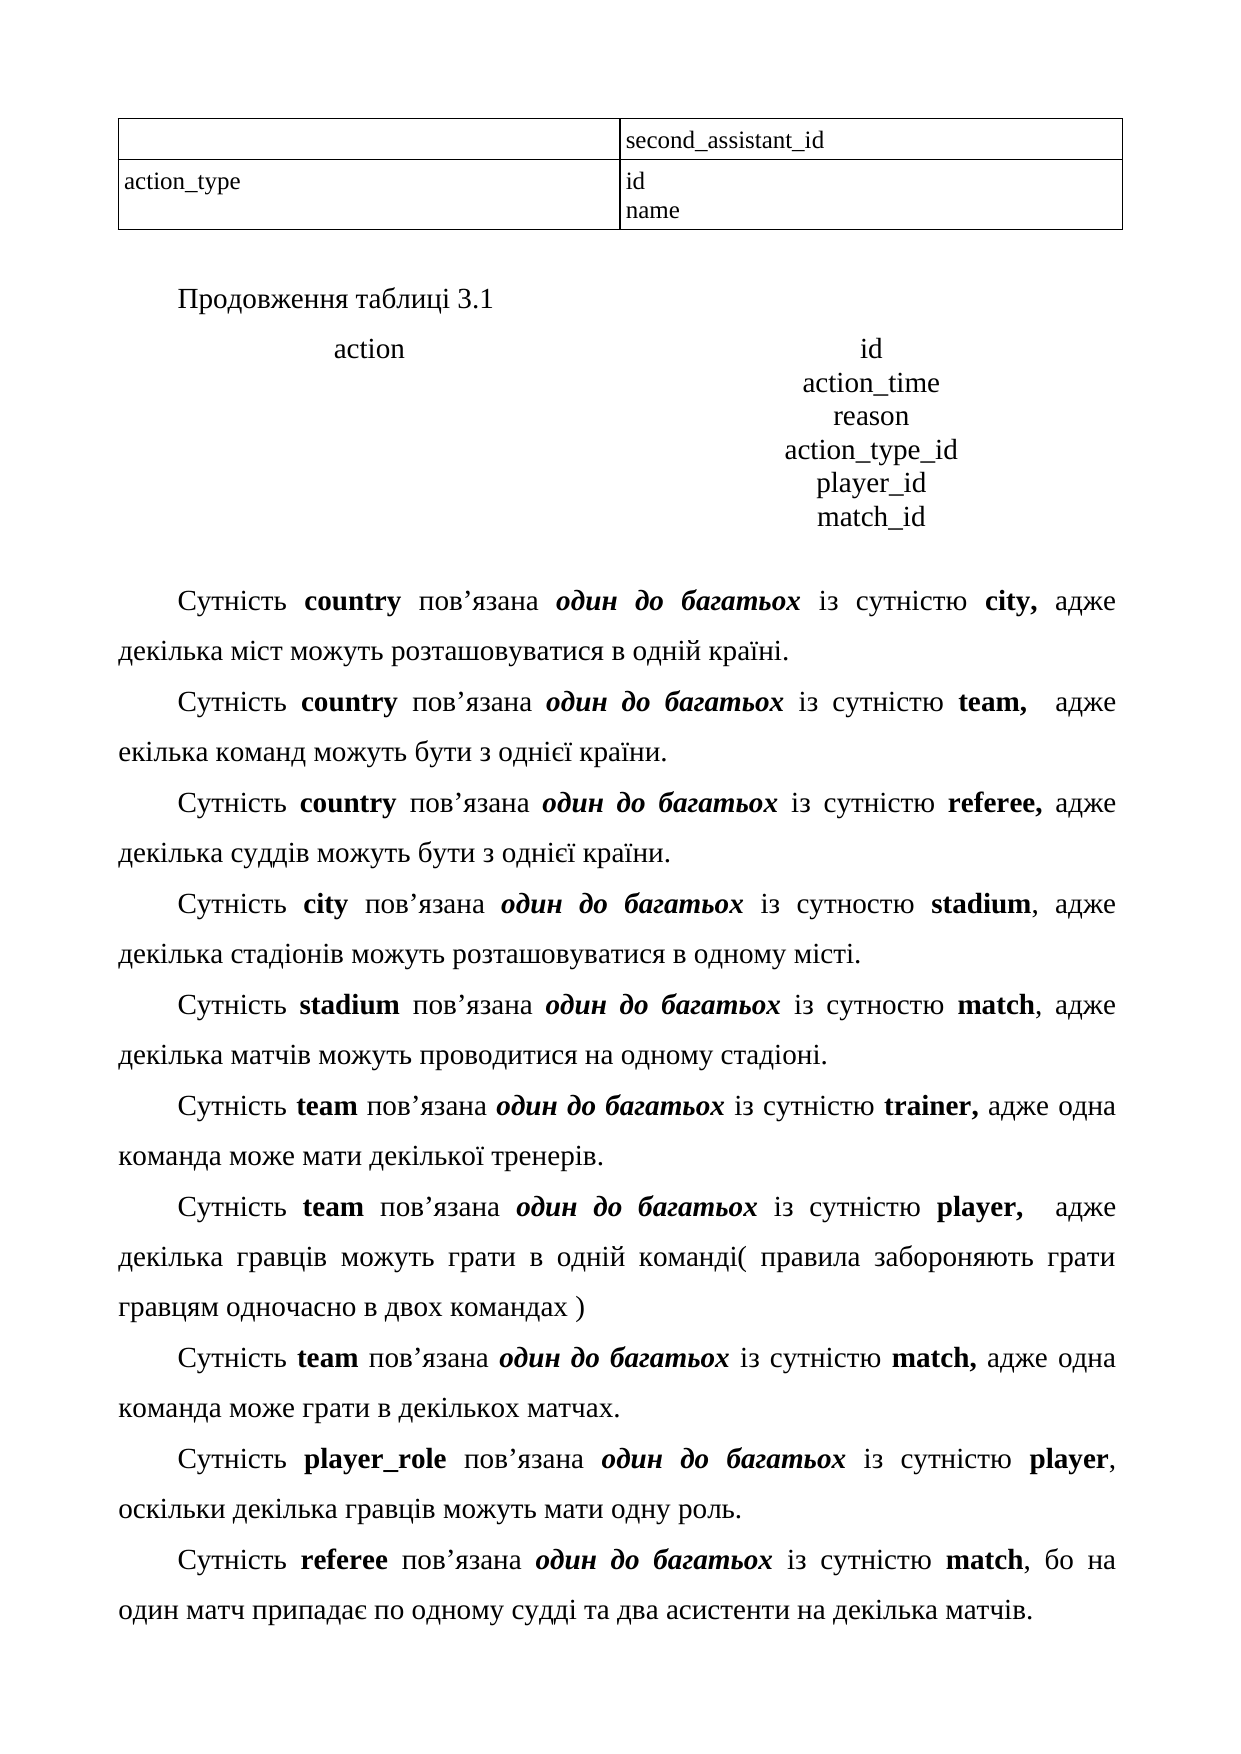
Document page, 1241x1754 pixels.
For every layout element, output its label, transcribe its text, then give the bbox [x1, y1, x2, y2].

text Сутність player_role пов’язана один до багатьох із сутністю player, оскільки декілька гравців можуть мати одну роль. [118, 1441, 1116, 1525]
text Сутність team пов’язана один до багатьох із сутністю match, адже одна команда може грати в декількох матчах. [118, 1340, 1116, 1424]
text Сутність country пов’язана один до багатьох із сутністю city, адже декілька міст можуть розташовуватися в одній країні. [118, 583, 1116, 667]
text Сутність team пов’язана один до багатьох із сутністю trainer, адже одна команда може мати декілької тренерів. [118, 1088, 1116, 1172]
table_cell id name [621, 160, 1122, 229]
text Сутність referee пов’язана один до багатьох із сутністю match, бо на один матч припадає по одному судді та два асистенти на декілька матчів. [118, 1542, 1116, 1626]
text Сутність stadium пов’язана один до багатьох із сутностю match, адже декілька матчів можуть проводитися на одному стадіоні. [118, 987, 1116, 1071]
text Сутність country пов’язана один до багатьох із сутністю team, адже екілька команд можуть бути з однієї країни. [118, 684, 1116, 768]
subtitle Продовження таблиці 3.1 [118, 281, 1116, 314]
text Сутність team пов’язана один до багатьох із сутністю player, адже декілька гравців можуть грати в одній команді( правила забороняють грати гравцям одночасно в двох командах ) [118, 1189, 1116, 1323]
text Сутність city пов’язана один до багатьох із сутностю stadium, адже декілька стадіонів можуть розташовуватися в одному місті. [118, 886, 1116, 970]
table_header id action_time reason action_type_id player_id match_id [620, 331, 1122, 533]
table_cell second_assistant_id [621, 119, 1122, 159]
table_cell [119, 119, 619, 159]
table_cell action_type [119, 160, 619, 229]
table_header action [118, 331, 620, 533]
text Сутність country пов’язана один до багатьох із сутністю referee, адже декілька суддів можуть бути з однієї країни. [118, 785, 1116, 869]
